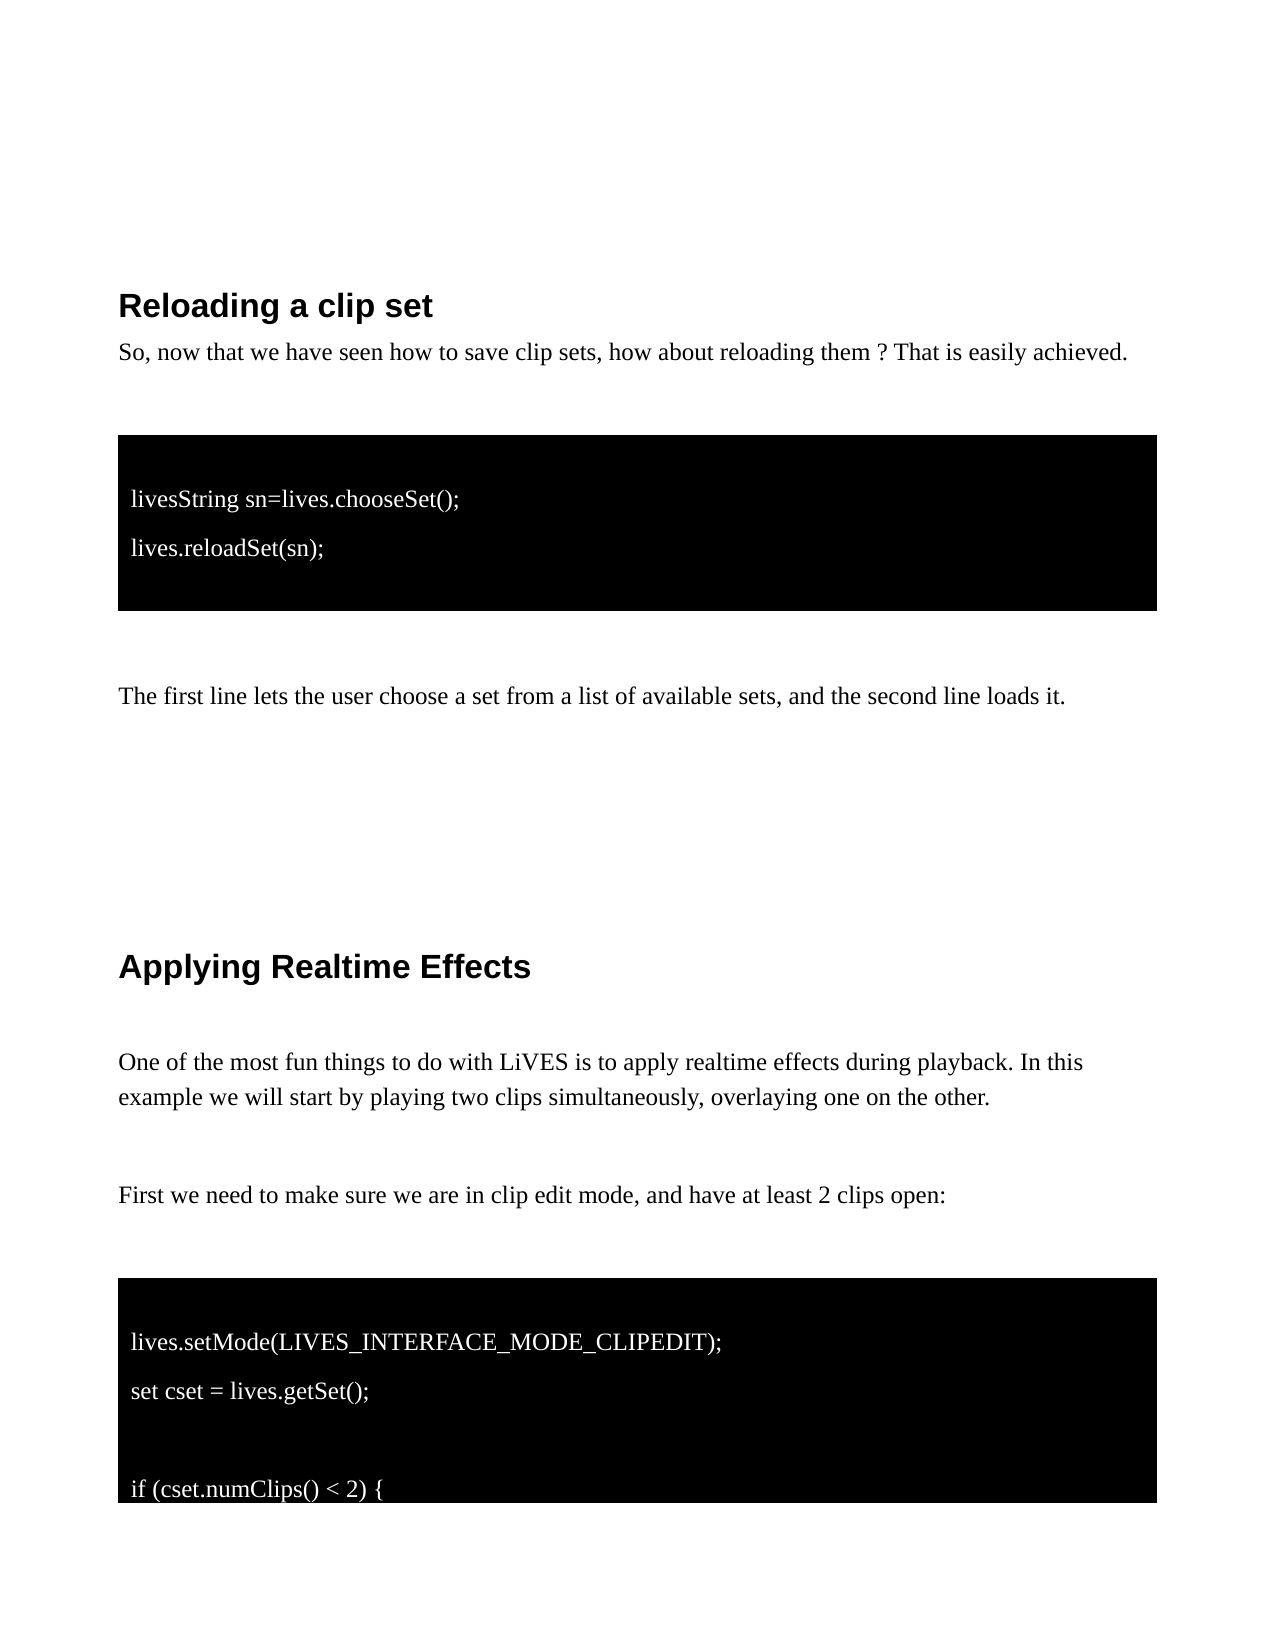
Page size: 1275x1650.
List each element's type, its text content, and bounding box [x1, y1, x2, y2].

text So, now that we have seen how to save clip sets, how about reloading them ? That is easily achieved. [118, 337, 1157, 366]
text First we need to make sure we are in clip edit mode, and have at least 2 clips open: [118, 1180, 1157, 1208]
text lives.reloadSet(sn); [118, 533, 1157, 562]
subtitle Reloading a clip set [118, 286, 1157, 325]
text The first line lets the user choose a set from a list of available sets, and the second line loads it. [118, 681, 1157, 709]
text One of the most fun things to do with LiVES is to apply realtime effects during playback. In this example we will start by playing two clips simultaneously, overlaying one on the other. [118, 1047, 1157, 1110]
text lives.setMode(LIVES_INTERFACE_MODE_CLIPEDIT); [118, 1327, 1157, 1356]
subtitle Applying Realtime Effects [118, 947, 1157, 986]
text if (cset.numClips() < 2) { [118, 1474, 1157, 1503]
text livesString sn=lives.chooseSet(); [118, 484, 1157, 513]
text set cset = lives.getSet(); [118, 1376, 1157, 1405]
